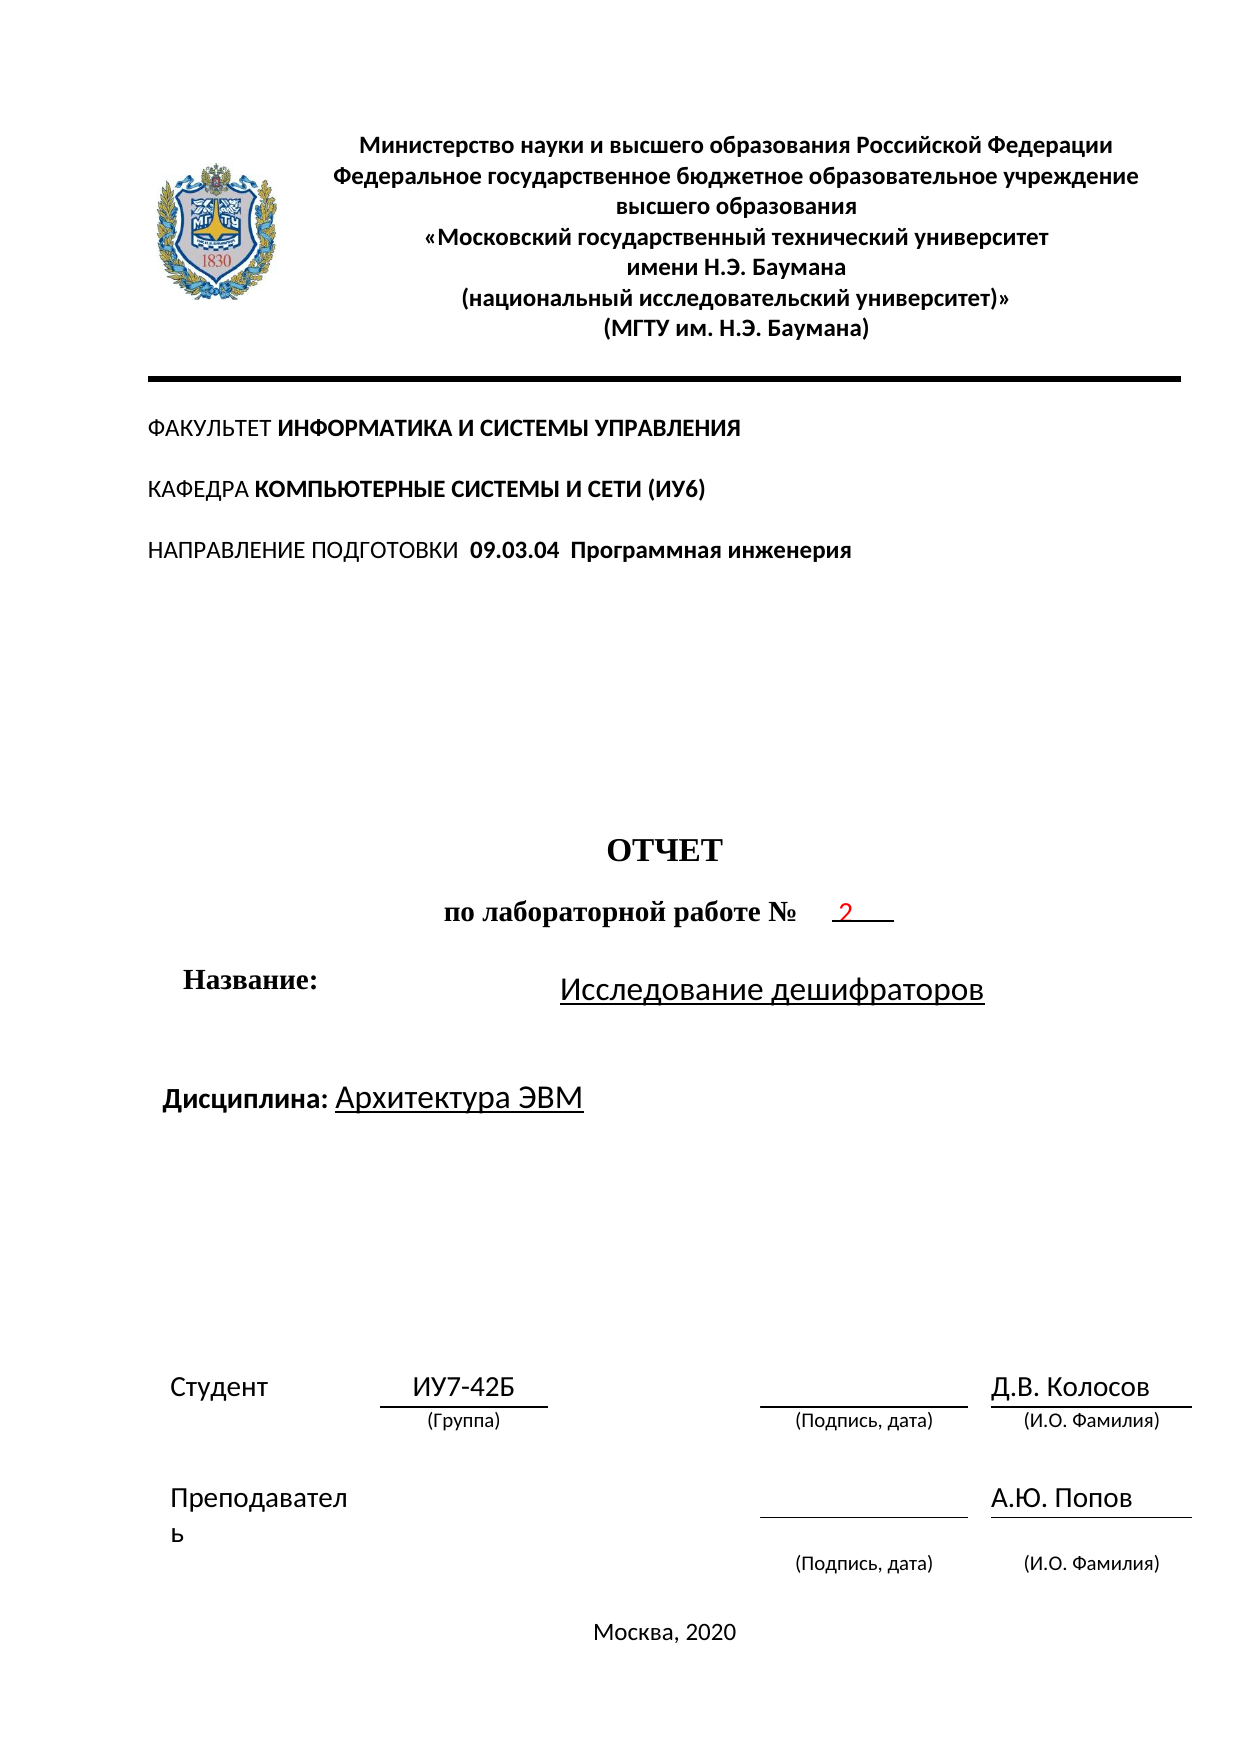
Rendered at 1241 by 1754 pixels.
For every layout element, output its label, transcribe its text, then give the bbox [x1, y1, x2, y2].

table_header Министерство науки и высшего образования Российской Федерации Федеральное государственное бюджетное образовательное учреждение высшего образования «Московский государственный технический университет имени Н.Э. Баумана (национальный исследовательский университет)» (МГТУ им. Н.Э. Баумана) [295, 129, 1177, 343]
picture [156, 163, 277, 300]
table_cell [559, 1408, 749, 1443]
table_cell (Подпись, дата) [749, 1550, 979, 1586]
table_cell Преподаватель [159, 1479, 368, 1550]
text ОТЧЕТ [148, 831, 1181, 869]
table_header Д.В. Колосов [980, 1369, 1203, 1408]
table_cell (Подпись, дата) [749, 1408, 979, 1443]
table_cell [368, 1550, 559, 1586]
table_header Студент [159, 1369, 368, 1408]
table_cell [159, 1550, 368, 1586]
text Дисциплина: Архитектура ЭВМ [162, 1076, 1181, 1117]
table_cell А.Ю. Попов [980, 1479, 1203, 1550]
table_header по лабораторной работе № [395, 894, 808, 929]
text НАПРАВЛЕНИЕ ПОДГОТОВКИ 09.03.04 Программная инженерия [148, 534, 1181, 565]
table_header [749, 1369, 979, 1408]
text КАФЕДРА КОМПЬЮТЕРНЫЕ СИСТЕМЫ И СЕТИ (ИУ6) [148, 473, 1181, 504]
table_cell (И.О. Фамилия) [980, 1550, 1203, 1586]
table_cell (Группа) [368, 1408, 559, 1443]
text Исследование дешифраторов [349, 968, 1181, 1008]
table_cell (И.О. Фамилия) [980, 1408, 1203, 1443]
table_cell [749, 1443, 979, 1479]
table_cell [559, 1550, 749, 1586]
text ФАКУЛЬТЕТ ИНФОРМАТИКА И СИСТЕМЫ УПРАВЛЕНИЯ [148, 412, 1181, 443]
table_header 2 [809, 894, 882, 929]
table_header ИУ7-42Б [368, 1369, 559, 1408]
table_cell [159, 1443, 368, 1479]
table_header [148, 129, 295, 343]
table_cell [980, 1443, 1203, 1479]
table_header [559, 1369, 749, 1408]
table_cell [368, 1443, 559, 1479]
table_cell [559, 1443, 749, 1479]
table_cell [559, 1479, 749, 1550]
table_cell [749, 1479, 979, 1550]
table_cell [368, 1479, 559, 1550]
text Москва, 2020 [148, 1616, 1181, 1647]
table_cell [159, 1408, 368, 1443]
